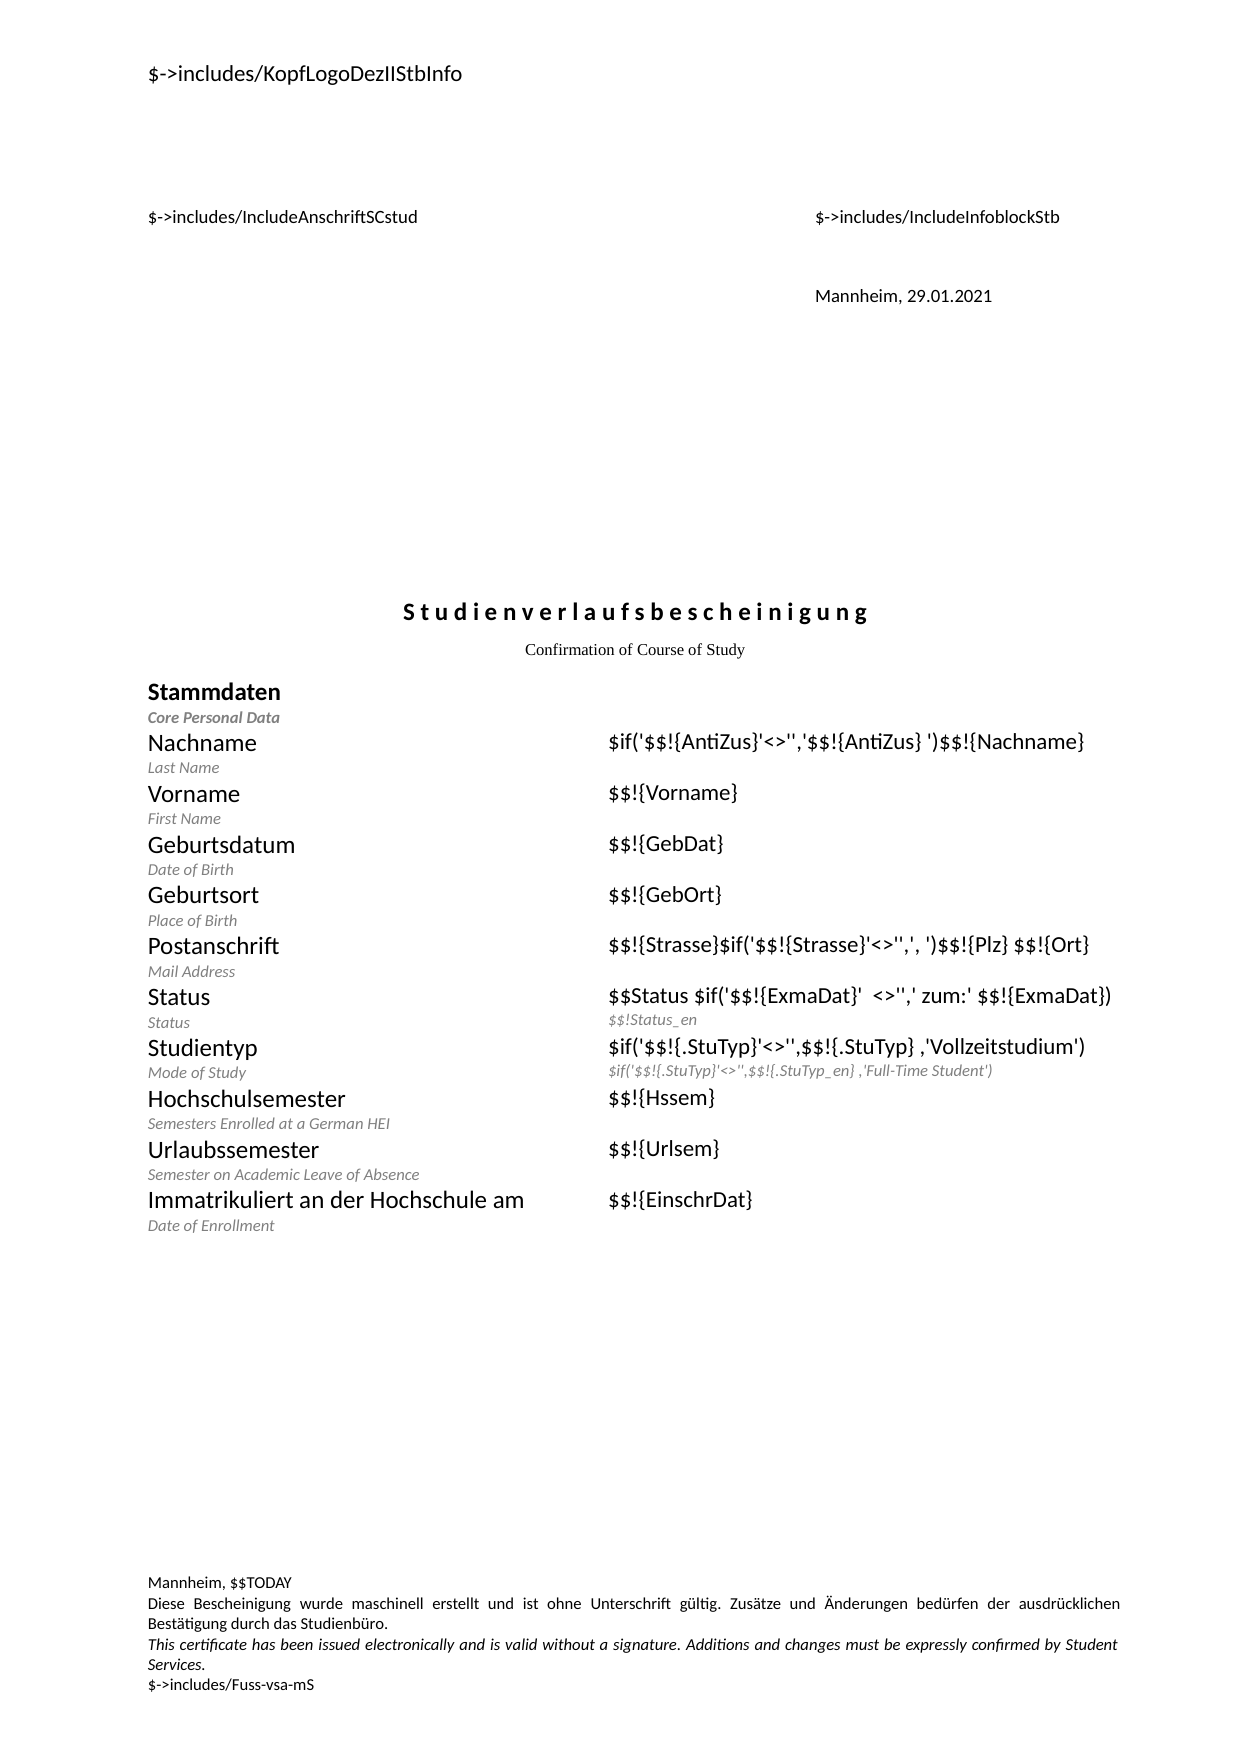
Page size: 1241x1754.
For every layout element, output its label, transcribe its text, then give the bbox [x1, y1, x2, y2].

table_cell Geburtsdatum Date of Birth [148, 829, 608, 880]
table_header $->includes/IncludeInfoblockStb Mannheim, 29.01.2021 [815, 205, 1122, 571]
table_cell $$!{GebOrt} [608, 880, 1122, 931]
table_cell Studientyp Mode of Study [148, 1032, 608, 1083]
text Confirmation of Course of Study [148, 639, 1122, 658]
table_cell $$!{Vorname} [608, 778, 1122, 829]
table_cell $$!{Hssem} [608, 1083, 1122, 1134]
table_cell Postanschrift Mail Address [148, 931, 608, 981]
table_cell Hochschulsemester Semesters Enrolled at a German HEI [148, 1083, 608, 1134]
table_header Nachname Last Name [148, 727, 608, 778]
table_cell $$!{Urlsem} [608, 1134, 1122, 1185]
table_cell $$Status $if('$$!{ExmaDat}' <>'',' zum:' $$!{ExmaDat}) $$!Status_en [608, 981, 1122, 1032]
table_cell Geburtsort Place of Birth [148, 880, 608, 931]
table_cell Urlaubssemester Semester on Academic Leave of Absence [148, 1134, 608, 1185]
subtitle S t u d i e n v e r l a u f s b e s c h e i n i g u n g [148, 596, 1122, 627]
table_header $if('$$!{AntiZus}'<>'','$$!{AntiZus} ')$$!{Nachname} [608, 727, 1122, 778]
table_cell $$!{EinschrDat} [608, 1185, 1122, 1236]
table_cell $$!{Strasse}$if('$$!{Strasse}'<>'',', ')$$!{Plz} $$!{Ort} [608, 931, 1122, 981]
table_cell Vorname First Name [148, 778, 608, 829]
text Core Personal Data [148, 707, 1122, 727]
table_cell $$!{GebDat} [608, 829, 1122, 880]
table_header $->includes/IncludeAnschriftSCstud [148, 205, 815, 571]
text Stammdaten [148, 676, 1122, 707]
table_cell Status Status [148, 981, 608, 1032]
table_cell Immatrikuliert an der Hochschule am Date of Enrollment [148, 1185, 608, 1236]
table_cell $if('$$!{.StuTyp}'<>'',$$!{.StuTyp} ,'Vollzeitstudium') $if('$$!{.StuTyp}'<>'',$$!{.StuTyp_en} ,'Full-Time Student') [608, 1032, 1122, 1083]
